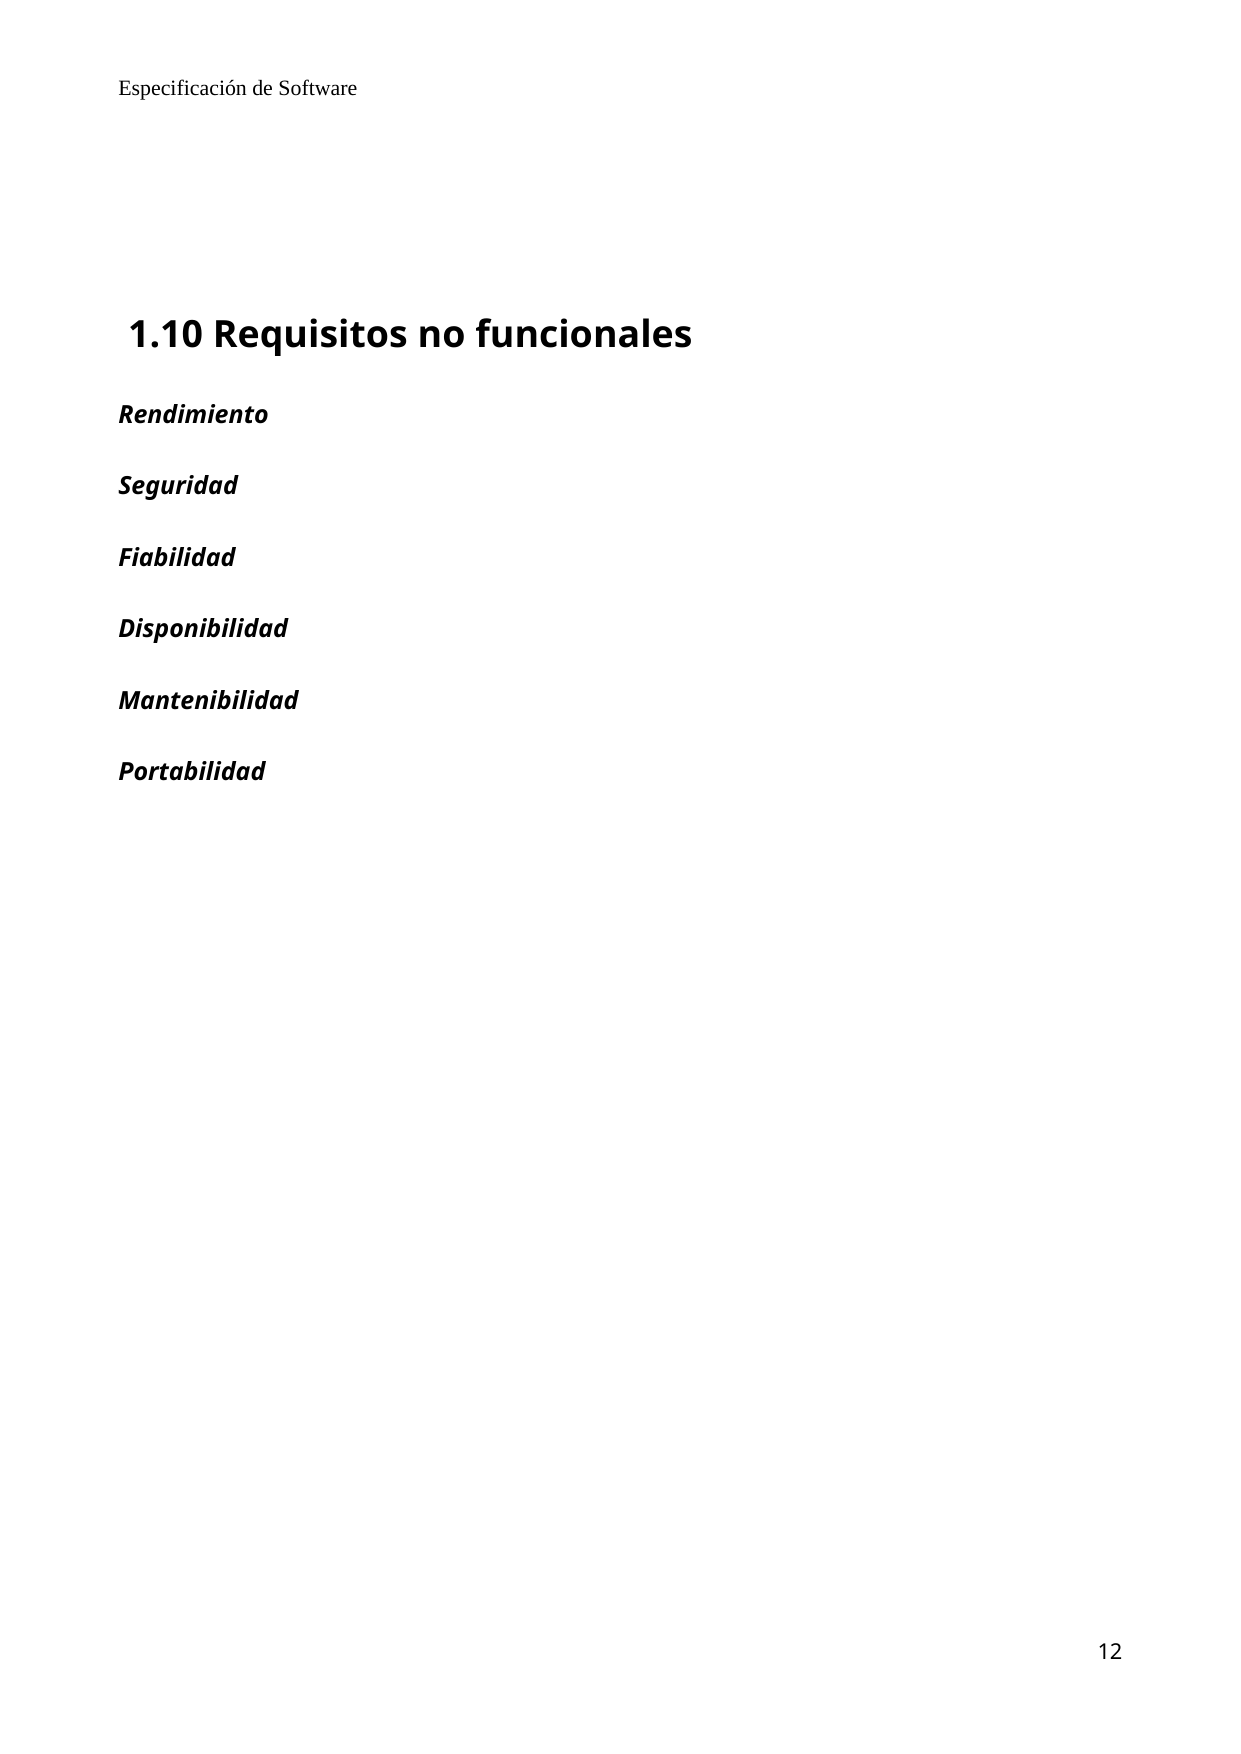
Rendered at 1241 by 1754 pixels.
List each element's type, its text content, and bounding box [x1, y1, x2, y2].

subtitle Requisitos no funcionales [118, 308, 1122, 359]
subtitle Fiabilidad [118, 539, 1122, 573]
subtitle Portabilidad [118, 754, 1122, 788]
subtitle Mantenibilidad [118, 682, 1122, 717]
subtitle Seguridad [118, 468, 1122, 502]
subtitle Disponibilidad [118, 611, 1122, 645]
subtitle Rendimiento [118, 396, 1122, 430]
